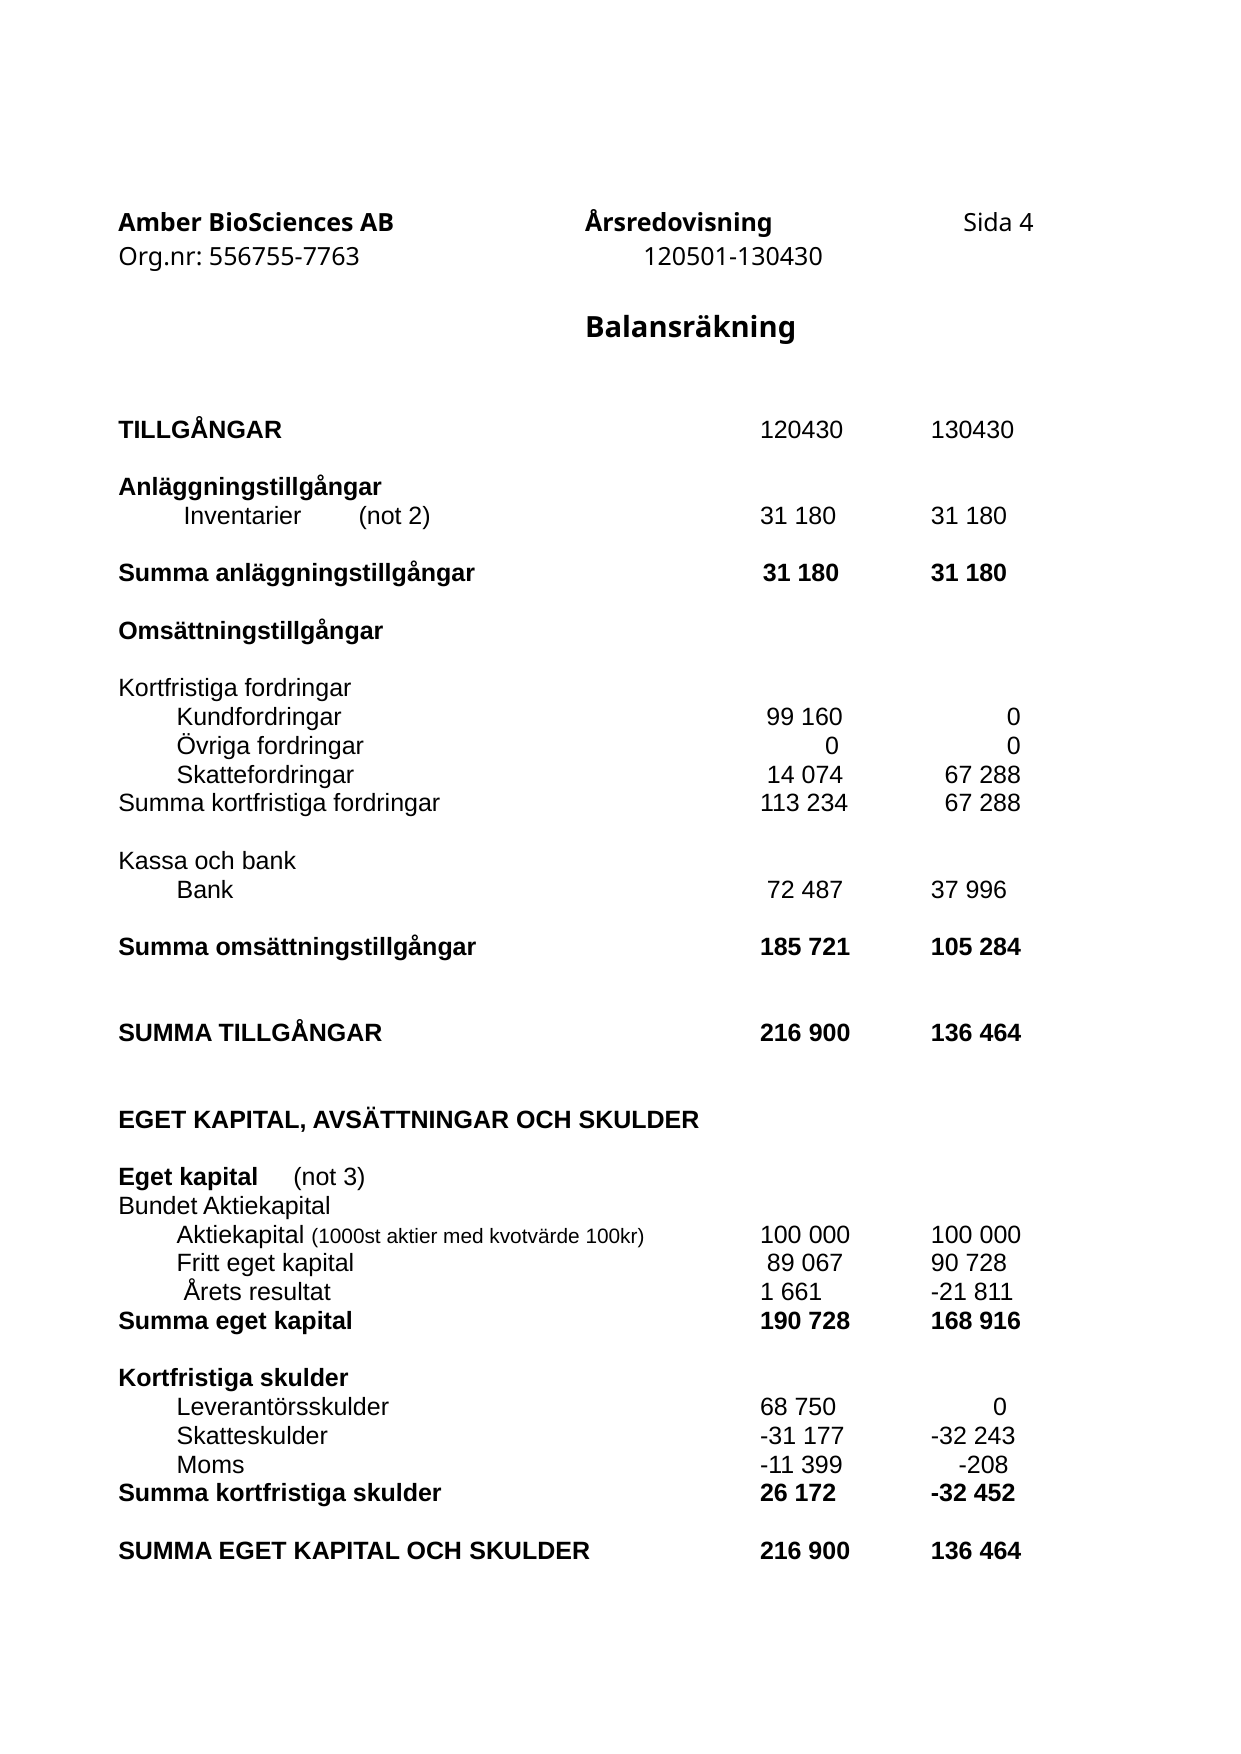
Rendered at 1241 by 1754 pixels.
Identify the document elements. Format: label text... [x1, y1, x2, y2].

text Inventarier (not 2) 31 180 31 180 [118, 501, 1122, 530]
text Amber BioSciences AB Årsredovisning Sida 4 [118, 204, 1122, 238]
text Kortfristiga skulder [118, 1363, 1122, 1392]
text Summa eget kapital 190 728 168 916 [118, 1306, 1122, 1335]
text Skattefordringar 14 074 67 288 [118, 760, 1122, 788]
text SUMMA TILLGÅNGAR 216 900 136 464 [118, 1018, 1122, 1047]
text Summa kortfristiga skulder 26 172 -32 452 [118, 1478, 1122, 1507]
text Omsättningstillgångar [118, 616, 1122, 645]
text Skatteskulder -31 177 -32 243 [118, 1421, 1122, 1450]
text EGET KAPITAL, AVSÄTTNINGAR OCH SKULDER [118, 1105, 1122, 1133]
text Summa omsättningstillgångar 185 721 105 284 [118, 932, 1122, 990]
text Årets resultat 1 661 -21 811 [118, 1277, 1122, 1306]
text Kortfristiga fordringar [118, 673, 1122, 702]
text TILLGÅNGAR 120430 130430 [118, 415, 1122, 443]
text Bank 72 487 37 996 [118, 875, 1122, 903]
text Fritt eget kapital 89 067 90 728 [118, 1248, 1122, 1277]
text Org.nr: 556755-7763 120501-130430 [118, 238, 1122, 272]
text Bundet Aktiekapital [118, 1191, 1122, 1220]
text Aktiekapital (1000st aktier med kvotvärde 100kr) 100 000 100 000 [118, 1220, 1122, 1248]
text Anläggningstillgångar [118, 472, 1122, 501]
text Eget kapital (not 3) [118, 1162, 1122, 1191]
text Balansräkning [118, 307, 1122, 346]
text Kassa och bank [118, 846, 1122, 875]
text Moms -11 399 -208 [118, 1450, 1122, 1478]
text SUMMA EGET KAPITAL OCH SKULDER 216 900 136 464 [118, 1536, 1122, 1565]
text Summa kortfristiga fordringar 113 234 67 288 [118, 788, 1122, 817]
text Kundfordringar 99 160 0 [118, 702, 1122, 731]
text Leverantörsskulder 68 750 0 [118, 1392, 1122, 1421]
text Övriga fordringar 0 0 [118, 731, 1122, 760]
text Summa anläggningstillgångar 31 180 31 180 [118, 558, 1122, 587]
